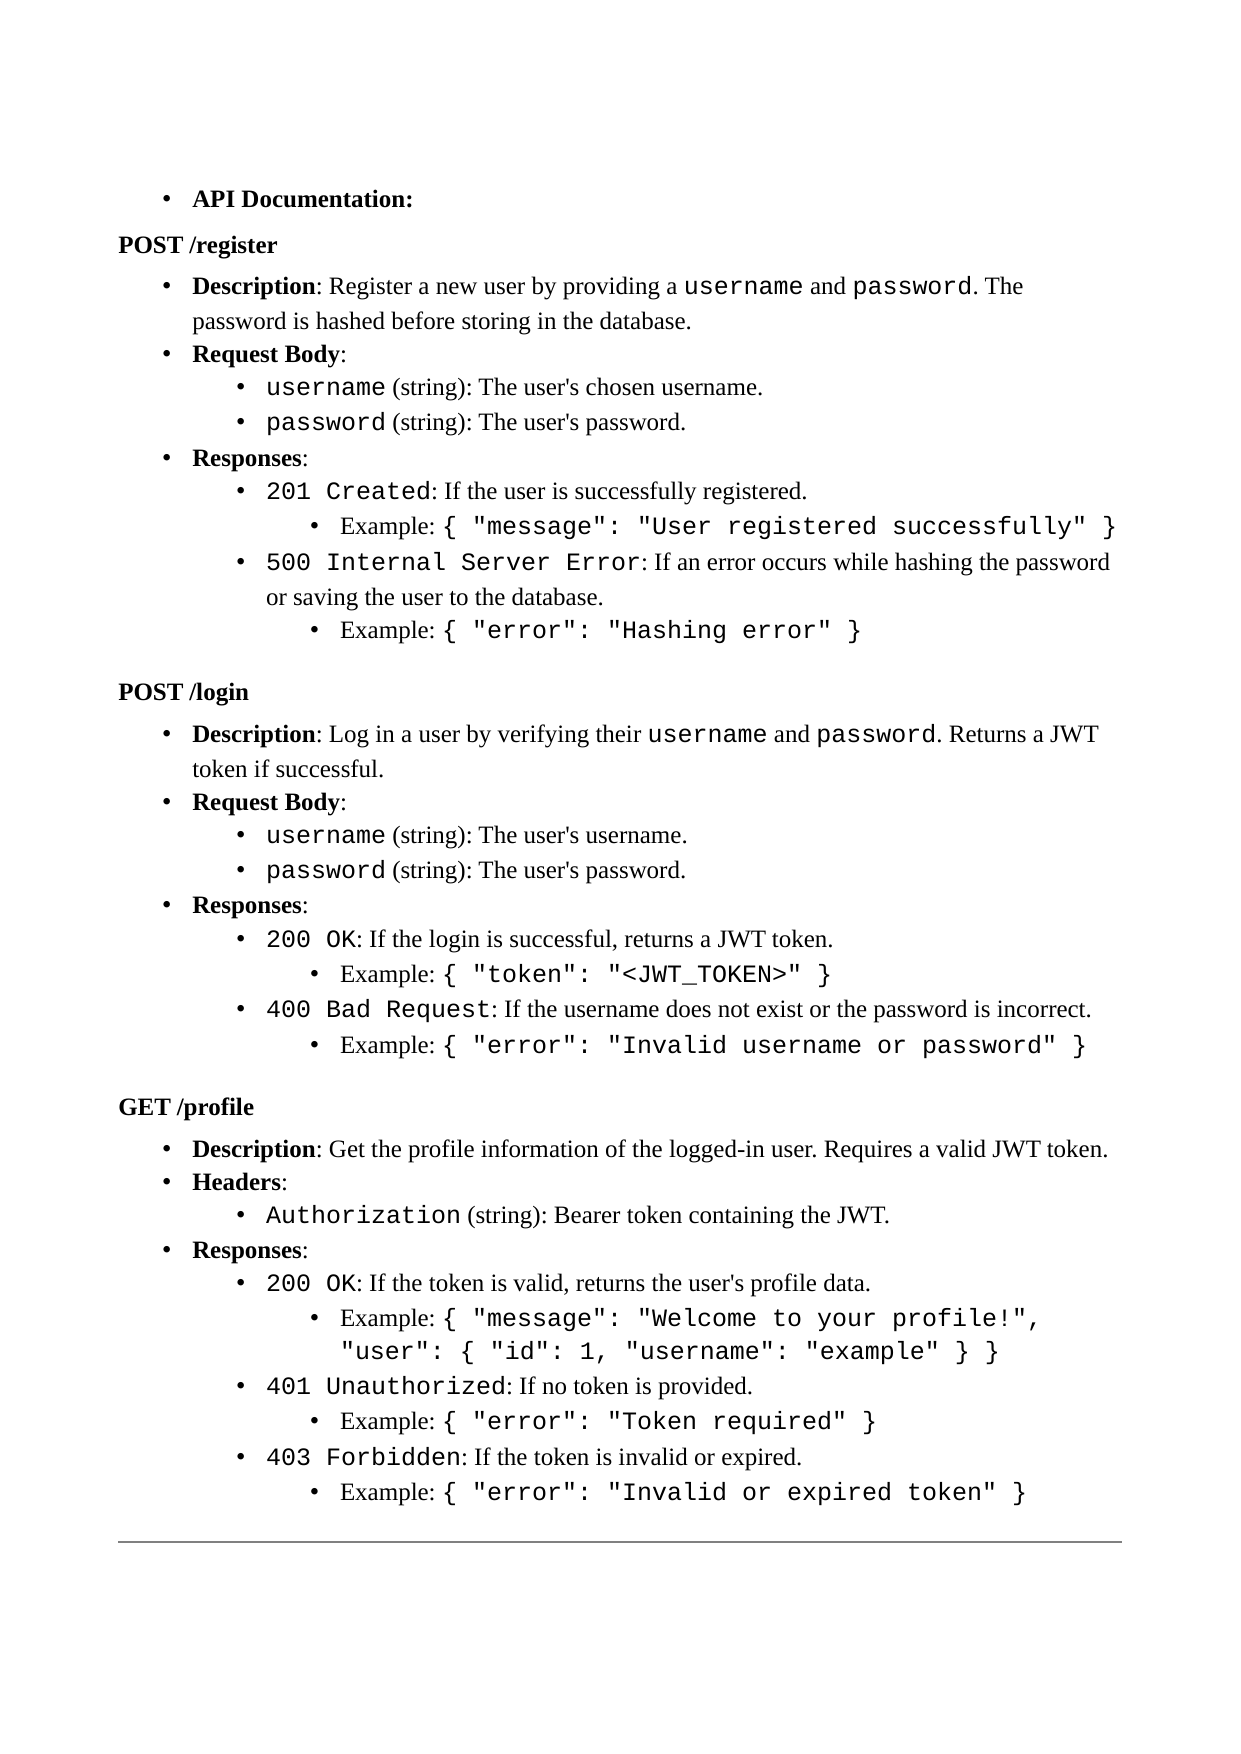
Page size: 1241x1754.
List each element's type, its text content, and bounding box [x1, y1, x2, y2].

list Description: Register a new user by providing a username and password. The password is hashed before storing in the database. [162, 271, 1122, 335]
list Responses: [162, 443, 1122, 472]
list Example: { "error": "Invalid username or password" } [310, 1030, 1122, 1061]
list Example: { "message": "Welcome to your profile!", "user": { "id": 1, "username": "example" } } [310, 1303, 1122, 1367]
list Responses: [162, 891, 1122, 919]
list Example: { "token": "<JWT_TOKEN>" } [310, 959, 1122, 990]
list Example: { "message": "User registered successfully" } [310, 511, 1122, 542]
list Request Body: [162, 339, 1122, 368]
list 401 Unauthorized: If no token is provided. [236, 1371, 1122, 1402]
list username (string): The user's username. [236, 820, 1122, 851]
list Headers: [162, 1167, 1122, 1195]
subtitle POST /login [118, 677, 1122, 706]
list Example: { "error": "Token required" } [310, 1406, 1122, 1437]
list Description: Get the profile information of the logged-in user. Requires a valid JWT token. [162, 1134, 1122, 1162]
list 200 OK: If the token is valid, returns the user's profile data. [236, 1268, 1122, 1299]
list Request Body: [162, 787, 1122, 816]
subtitle GET /profile [118, 1092, 1122, 1121]
list 400 Bad Request: If the username does not exist or the password is incorrect. [236, 994, 1122, 1025]
list Description: Log in a user by verifying their username and password. Returns a JWT token if successful. [162, 719, 1122, 782]
list 500 Internal Server Error: If an error occurs while hashing the password or saving the user to the database. [236, 547, 1122, 611]
list Responses: [162, 1235, 1122, 1264]
list Example: { "error": "Invalid or expired token" } [310, 1477, 1122, 1508]
list username (string): The user's chosen username. [236, 372, 1122, 403]
list Authorization (string): Bearer token containing the JWT. [236, 1200, 1122, 1231]
list 403 Forbidden: If the token is invalid or expired. [236, 1442, 1122, 1473]
list Example: { "error": "Hashing error" } [310, 615, 1122, 646]
list password (string): The user's password. [236, 407, 1122, 438]
subtitle POST /register [118, 230, 1122, 258]
list 200 OK: If the login is successful, returns a JWT token. [236, 924, 1122, 954]
list API Documentation: [162, 184, 1122, 213]
list password (string): The user's password. [236, 855, 1122, 886]
list 201 Created: If the user is successfully registered. [236, 476, 1122, 507]
